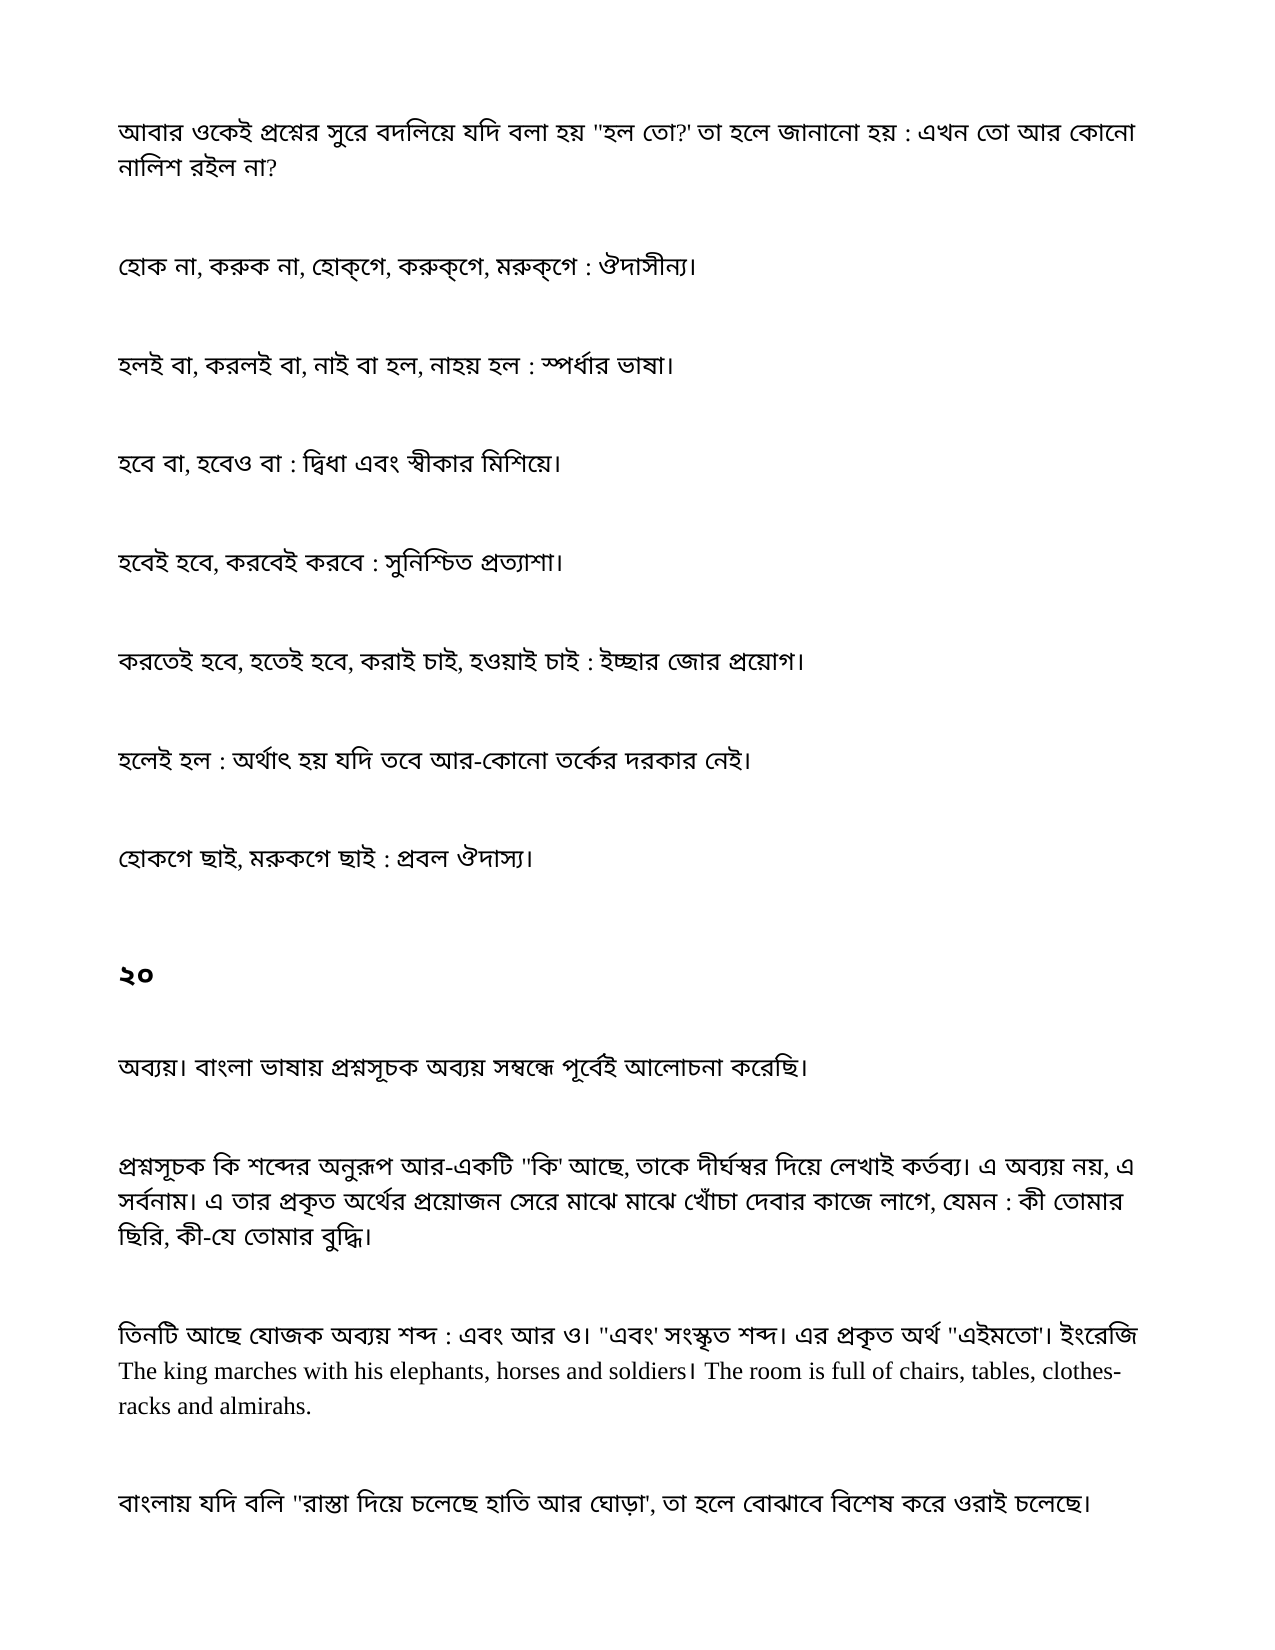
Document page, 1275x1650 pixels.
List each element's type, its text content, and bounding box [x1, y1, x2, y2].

text করতেই হবে, হতেই হবে, করাই চাই, হওয়াই চাই : ইচ্ছার জোর প্রয়োগ। [118, 647, 1157, 676]
text বাংলায় যদি বলি "রাস্তা দিয়ে চলেছে হাতি আর ঘোড়া', তা হলে বোঝাবে বিশেষ করে ওরাই চলেছে। [118, 1489, 1157, 1519]
subtitle ২০ [118, 958, 1157, 992]
text হোকগে ছাই, মরুকগে ছাই : প্রবল ঔদাস্য। [118, 844, 1157, 874]
text হবে বা, হবেও বা : দ্বিধা এবং স্বীকার মিশিয়ে। [118, 449, 1157, 479]
text হলই বা, করলই বা, নাই বা হল, নাহয় হল : স্পর্ধার ভাষা। [118, 351, 1157, 380]
text অব্যয়। বাংলা ভাষায় প্রশ্নসূচক অব্যয় সম্বন্ধে পূর্বেই আলোচনা করেছি। [118, 1053, 1157, 1083]
text হোক না, করুক না, হোক্‌গে, করুক্‌গে, মরুক্‌গে : ঔদাসীন্য। [118, 252, 1157, 281]
text প্রশ্নসূচক কি শব্দের অনুরূপ আর-একটি "কি' আছে, তাকে দীর্ঘস্বর দিয়ে লেখাই কর্তব্য। এ অব্যয় নয়, এ সর্বনাম। এ তার প্রকৃত অর্থের প্রয়োজন সেরে মাঝে মাঝে খোঁচা দেবার কাজে লাগে, যেমন : কী তোমার ছিরি, কী-যে তোমার বুদ্ধি। [118, 1152, 1157, 1252]
text আবার ওকেই প্রশ্নের সুরে বদলিয়ে যদি বলা হয় "হল তো?' তা হলে জানানো হয় : এখন তো আর কোনো নালিশ রইল না? [118, 118, 1157, 182]
text হলেই হল : অর্থাৎ হয় যদি তবে আর-কোনো তর্কের দরকার নেই। [118, 746, 1157, 775]
text হবেই হবে, করবেই করবে : সুনিশ্চিত প্রত্যাশা। [118, 548, 407, 577]
text তিনটি আছে যোজক অব্যয় শব্দ : এবং আর ও। "এবং' সংস্কৃত শব্দ। এর প্রকৃত অর্থ "এইমতো'। ইংরেজি The king marches with his elephants, horses and soldiers। The room is full of chairs, tables, clothes-racks and almirahs. [118, 1321, 1157, 1420]
text হবেই হবে, করবেই করবে : সুনিশ্চিত প্রত্যাশা। [400, 548, 1157, 577]
